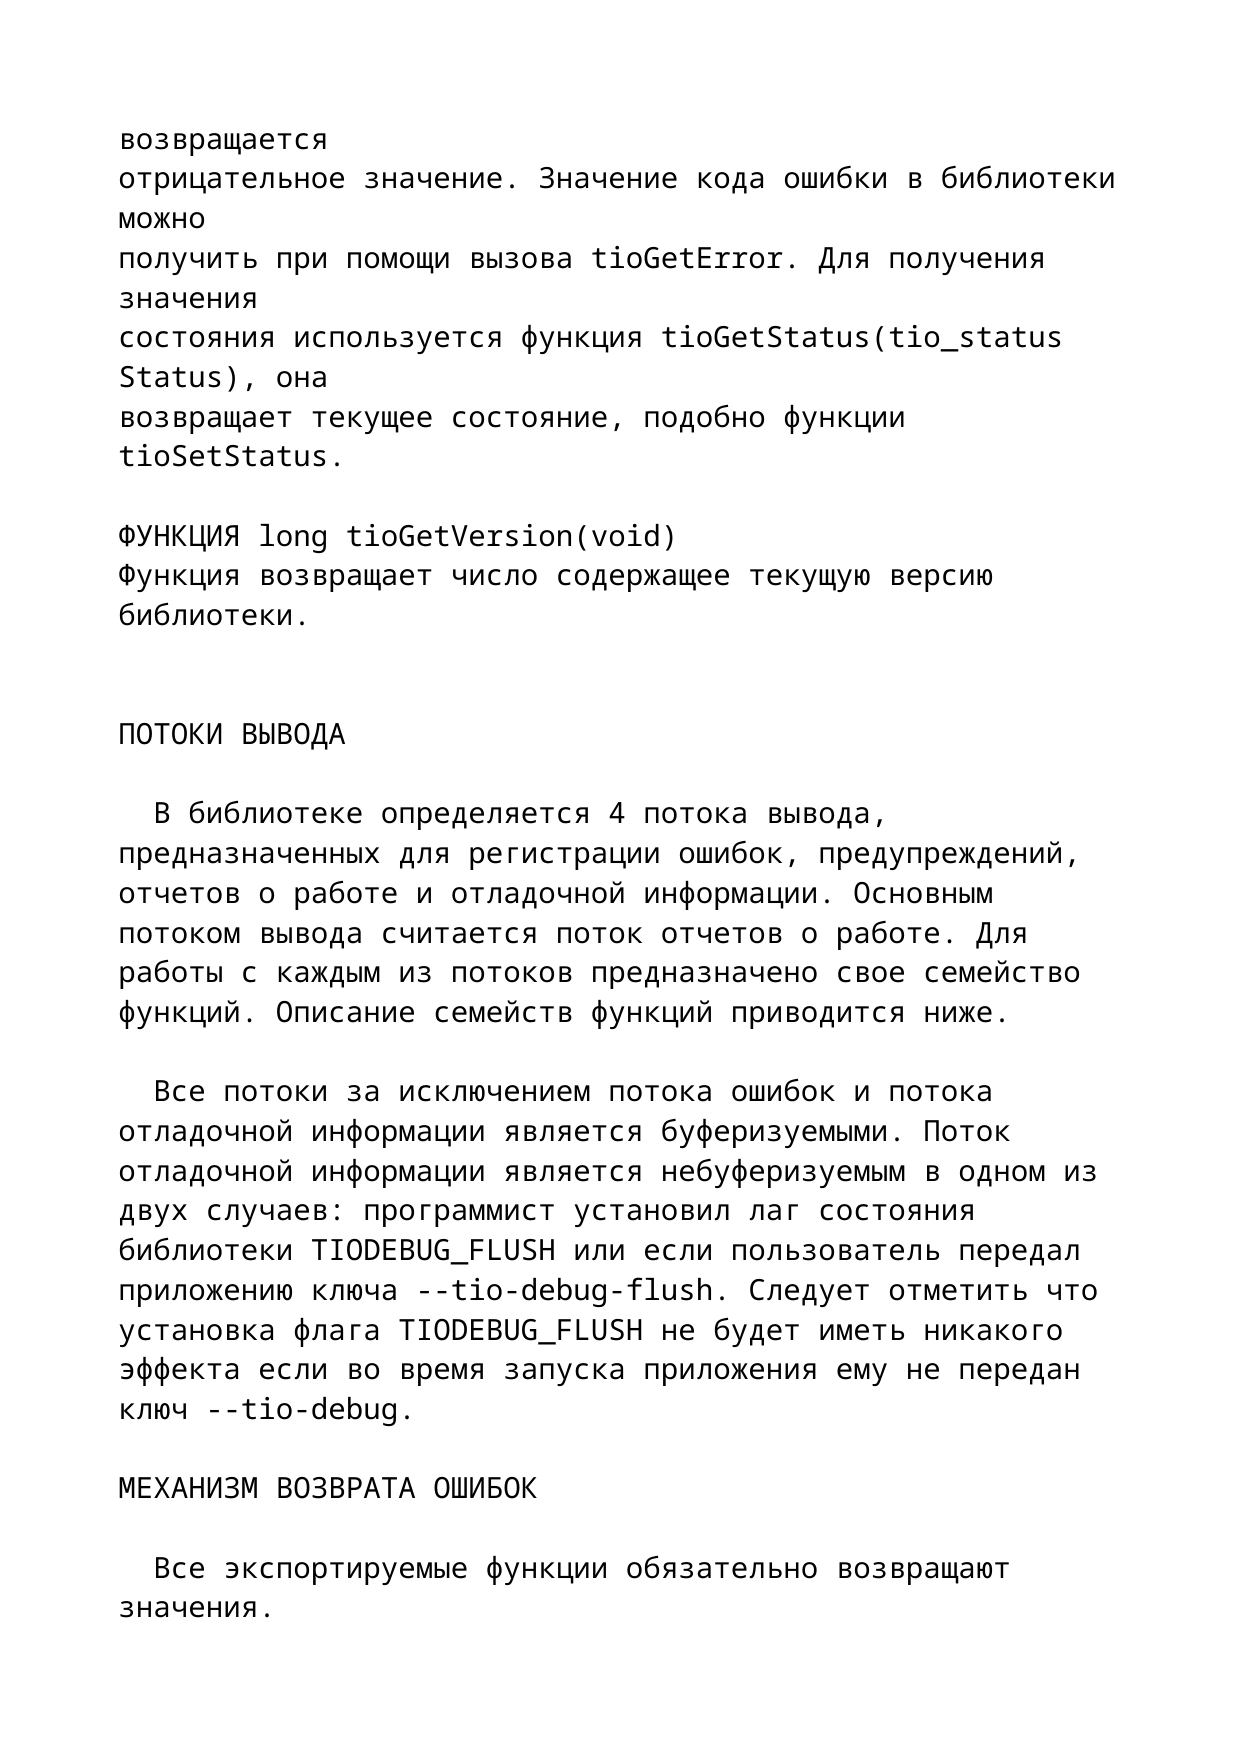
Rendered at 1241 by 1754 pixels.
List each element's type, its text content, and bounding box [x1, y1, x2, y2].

title получить при помощи вызова tioGetError. Для получения значения [118, 237, 1122, 317]
title Все потоки за исключением потока ошибок и потока отладочной информации является буферизуемыми. Поток отладочной информации является небуферизуемым в одном из двух случаев: программист установил лаг состояния библиотеки TIODEBUG_FLUSH или если пользователь передал приложению ключа --tio-debug-flush. Следует отметить что установка флага TIODEBUG_FLUSH не будет иметь никакого эффекта если во время запуска приложения ему не передан ключ --tio-debug. [118, 1071, 1122, 1428]
title состояния используется функция tioGetStatus(tio_status Status), она [118, 317, 1122, 396]
title ФУНКЦИЯ long tioGetVersion(void) [118, 515, 1122, 555]
title МЕХАНИЗМ ВОЗВРАТА ОШИБОК [118, 1467, 1122, 1507]
title возвращает текущее состояние, подобно функции tioSetStatus. [118, 396, 1122, 475]
title отрицательное значение. Значение кода ошибки в библиотеки можно [118, 158, 1122, 237]
title В библиотеке определяется 4 потока вывода, предназначенных для регистрации ошибок, предупреждений, отчетов о работе и отладочной информации. Основным потоком вывода считается поток отчетов о работе. Для работы с каждым из потоков предназначено свое семейство функций. Описание семейств функций приводится ниже. [118, 793, 1122, 1031]
title возвращается [118, 118, 1122, 158]
title ПОТОКИ ВЫВОДА [118, 713, 1122, 753]
title Функция возвращает число содержащее текущую версию библиотеки. [118, 555, 1122, 634]
title Все экспортируемые функции обязательно возвращают значения. [118, 1547, 1122, 1626]
